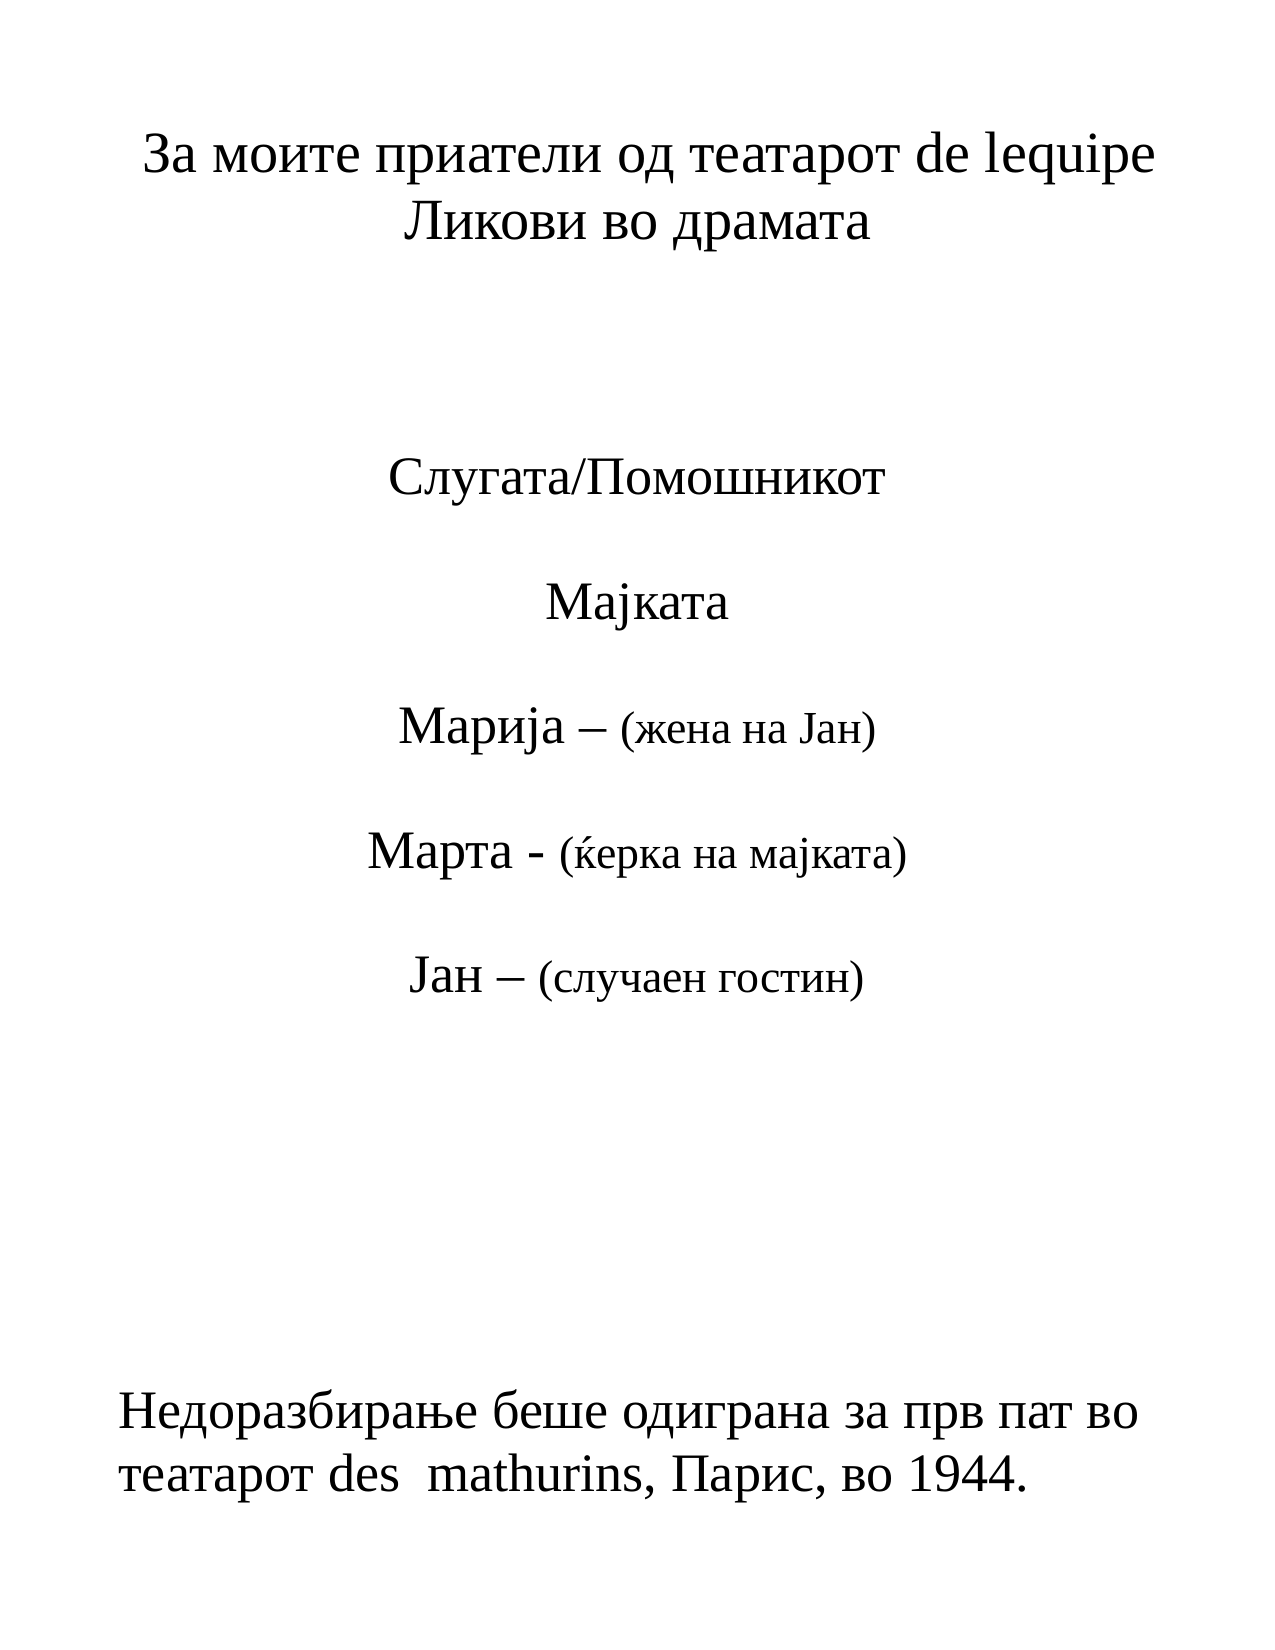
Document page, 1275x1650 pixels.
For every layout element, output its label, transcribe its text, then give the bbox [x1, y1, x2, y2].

text За моите приатели од театарот de lequipe [118, 118, 1157, 185]
text Јан – (случаен гостин) [118, 942, 1157, 1004]
text Слугата/Помошникот [118, 444, 1157, 506]
text Ликови во драмата [118, 185, 1157, 252]
text Марија – (жена на Јан) [118, 693, 1157, 755]
text Недоразбирање беше одиграна за прв пат во театарот des mathurins, Парис, во 1944. [118, 1378, 1157, 1503]
text Марта - (ќерка на мајката) [118, 818, 1157, 880]
text Мајката [118, 568, 1157, 631]
